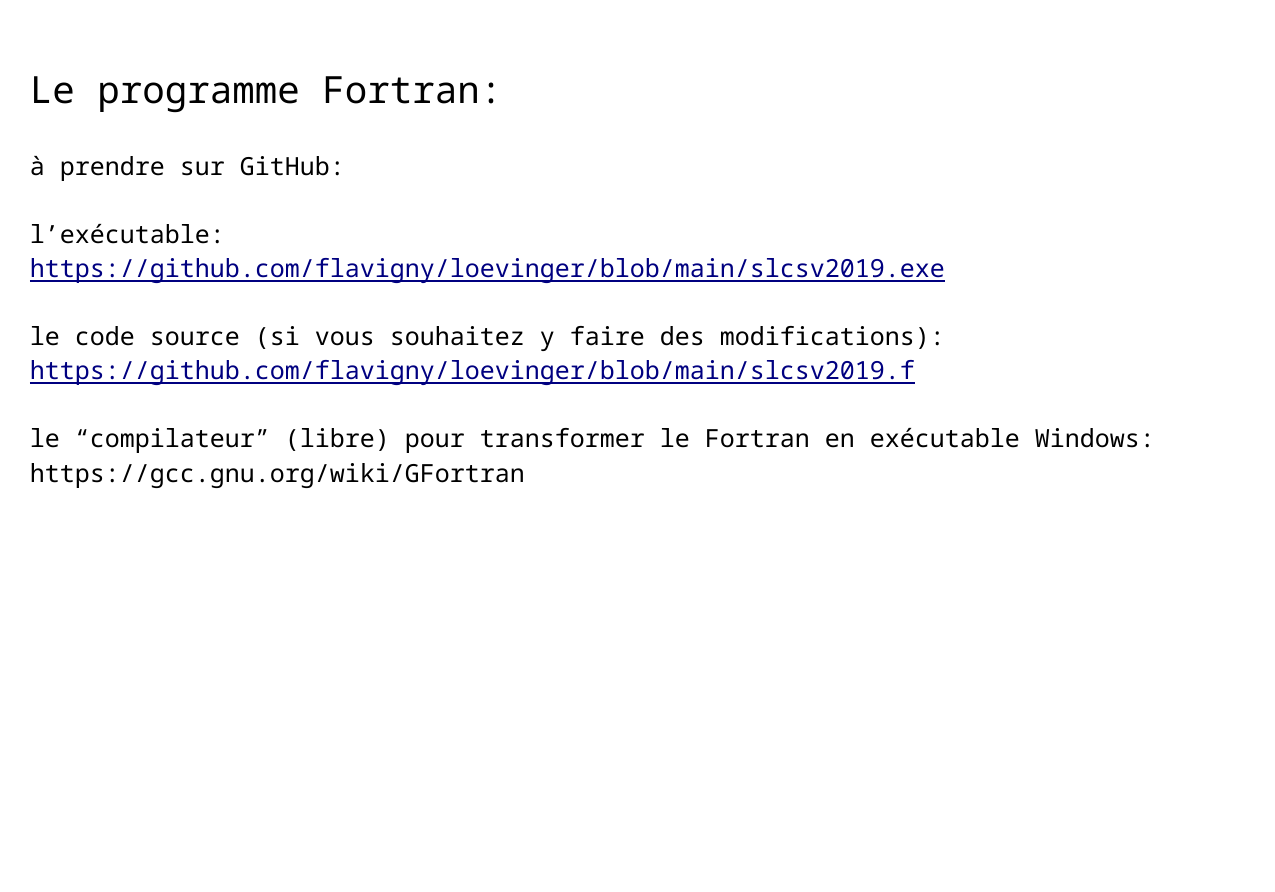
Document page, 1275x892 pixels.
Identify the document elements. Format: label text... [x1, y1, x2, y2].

text le code source (si vous souhaitez y faire des modifications): [29, 319, 1246, 353]
text https://github.com/flavigny/loevinger/blob/main/slcsv2019.f [29, 353, 1246, 387]
text l’exécutable: [29, 217, 1246, 251]
text https://gcc.gnu.org/wiki/GFortran [29, 455, 1246, 489]
text Le programme Fortran: [29, 63, 1246, 114]
text https://github.com/flavigny/loevinger/blob/main/slcsv2019.exe [29, 251, 1246, 285]
text le “compilateur” (libre) pour transformer le Fortran en exécutable Windows: [29, 421, 1246, 455]
text à prendre sur GitHub: [29, 149, 1246, 183]
